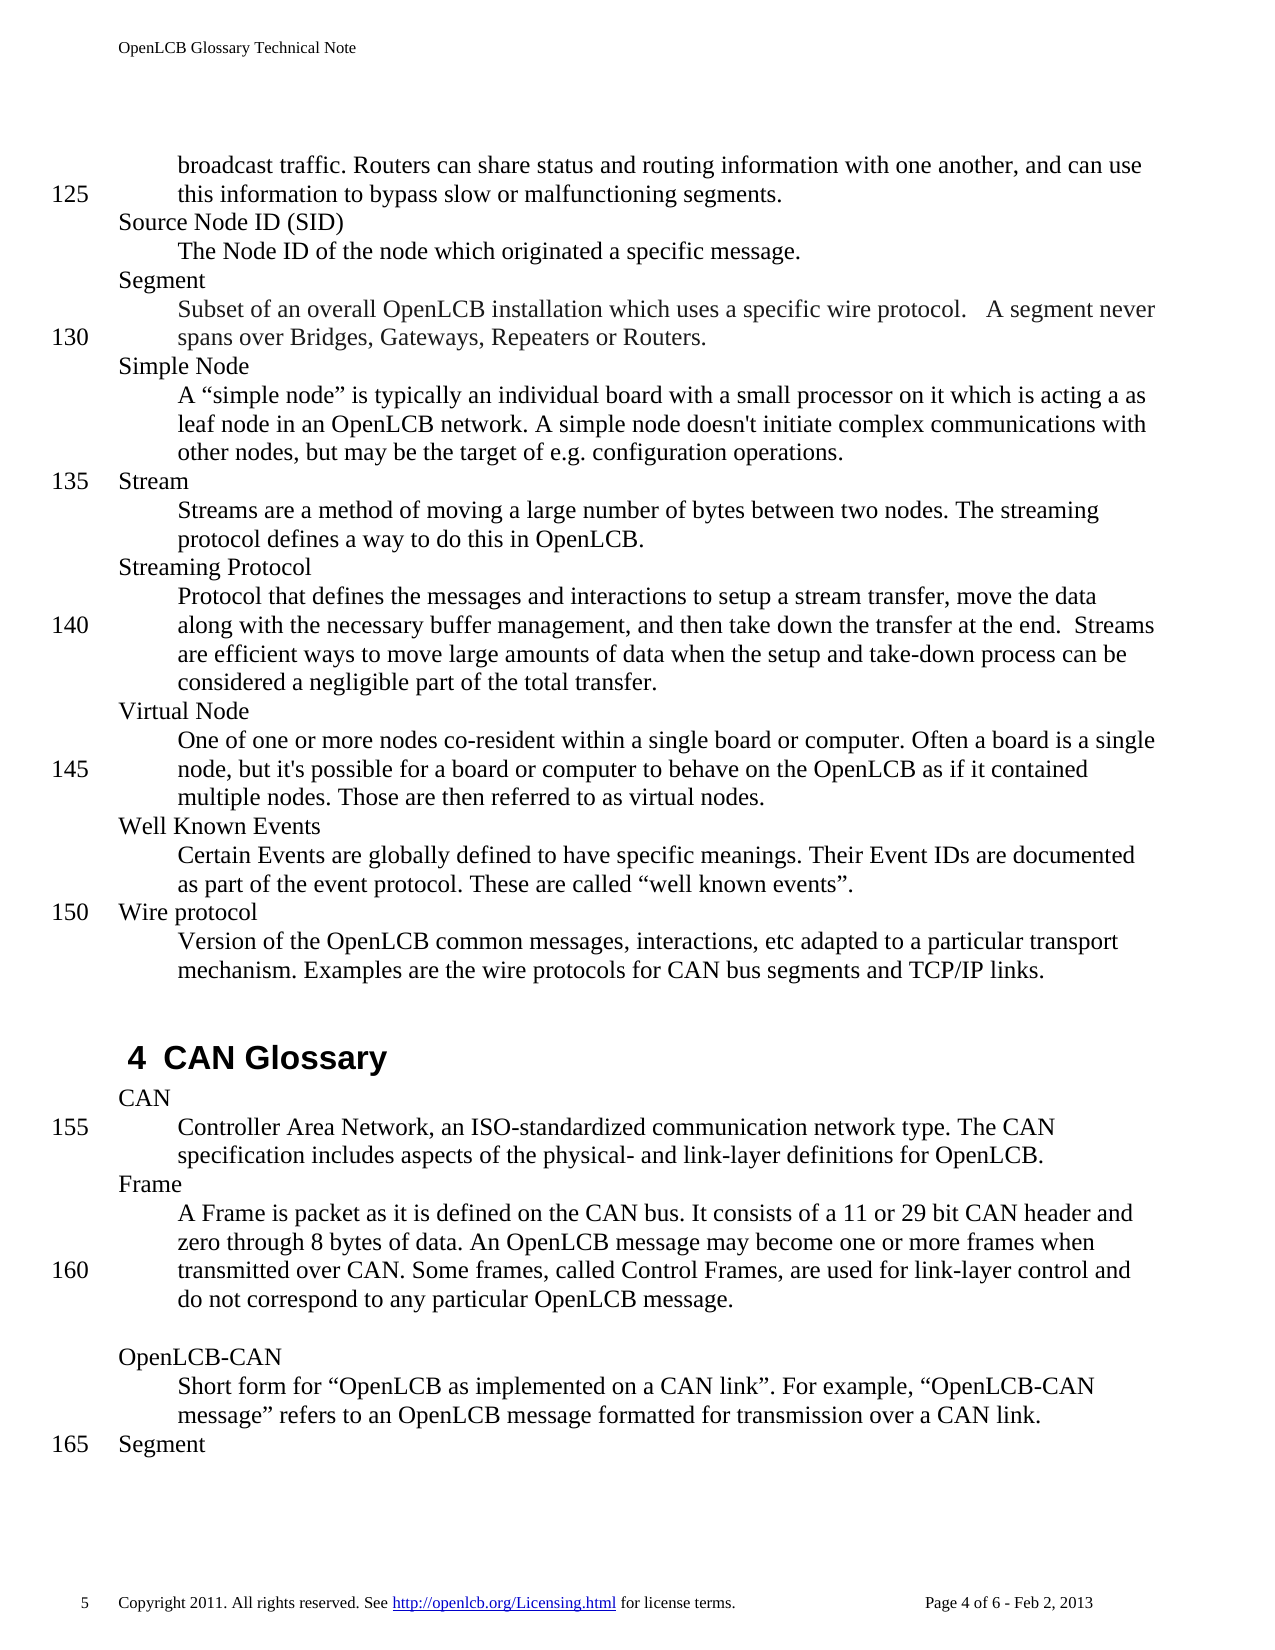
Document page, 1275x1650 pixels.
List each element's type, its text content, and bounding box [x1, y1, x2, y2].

subtitle Stream [118, 466, 1157, 495]
subtitle Well Known Events [118, 811, 1157, 840]
subtitle Source Node ID (SID) [118, 207, 1157, 236]
list Protocol that defines the messages and interactions to setup a stream transfer, move the data along with the necessary buffer management, and then take down the transfer at the end. Streams are efficient ways to move large amounts of data when the setup and take-down process can be considered a negligible part of the total transfer. [177, 581, 1157, 696]
list Subset of an overall OpenLCB installation which uses a specific wire protocol. A segment never spans over Bridges, Gateways, Repeaters or Routers. [177, 294, 1157, 351]
subtitle Segment [118, 265, 1157, 294]
list The Node ID of the node which originated a specific message. [177, 236, 1157, 265]
list Controller Area Network, an ISO-standardized communication network type. The CAN specification includes aspects of the physical- and link-layer definitions for OpenLCB. [177, 1112, 1157, 1169]
list A Frame is packet as it is defined on the CAN bus. It consists of a 11 or 29 bit CAN header and zero through 8 bytes of data. An OpenLCB message may become one or more frames when transmitted over CAN. Some frames, called Control Frames, are used for link-layer control and do not correspond to any particular OpenLCB message. [177, 1198, 1157, 1313]
list Short form for “OpenLCB as implemented on a CAN link”. For example, “OpenLCB-CAN message” refers to an OpenLCB message formatted for transmission over a CAN link. [177, 1371, 1157, 1429]
subtitle OpenLCB-CAN [118, 1342, 1157, 1371]
subtitle CAN Glossary [118, 1038, 1157, 1077]
subtitle CAN [118, 1083, 1157, 1112]
list One of one or more nodes co-resident within a single board or computer. Often a board is a single node, but it's possible for a board or computer to behave on the OpenLCB as if it contained multiple nodes. Those are then referred to as virtual nodes. [177, 725, 1157, 811]
subtitle Frame [118, 1169, 1157, 1198]
list Certain Events are globally defined to have specific meanings. Their Event IDs are documented as part of the event protocol. These are called “well known events”. [177, 840, 1157, 897]
subtitle Virtual Node [118, 696, 1157, 725]
list A “simple node” is typically an individual board with a small processor on it which is acting a as leaf node in an OpenLCB network. A simple node doesn't initiate complex communications with other nodes, but may be the target of e.g. configuration operations. [177, 380, 1157, 466]
list broadcast traffic. Routers can share status and routing information with one another, and can use this information to bypass slow or malfunctioning segments. [177, 150, 1157, 207]
list Streams are a method of moving a large number of bytes between two nodes. The streaming protocol defines a way to do this in OpenLCB. [177, 495, 1157, 552]
list Version of the OpenLCB common messages, interactions, etc adapted to a particular transport mechanism. Examples are the wire protocols for CAN bus segments and TCP/IP links. [177, 926, 1157, 984]
list Streaming Protocol [118, 552, 1157, 581]
subtitle Segment [118, 1429, 1157, 1457]
subtitle Wire protocol [118, 897, 1157, 926]
subtitle Simple Node [118, 351, 1157, 380]
